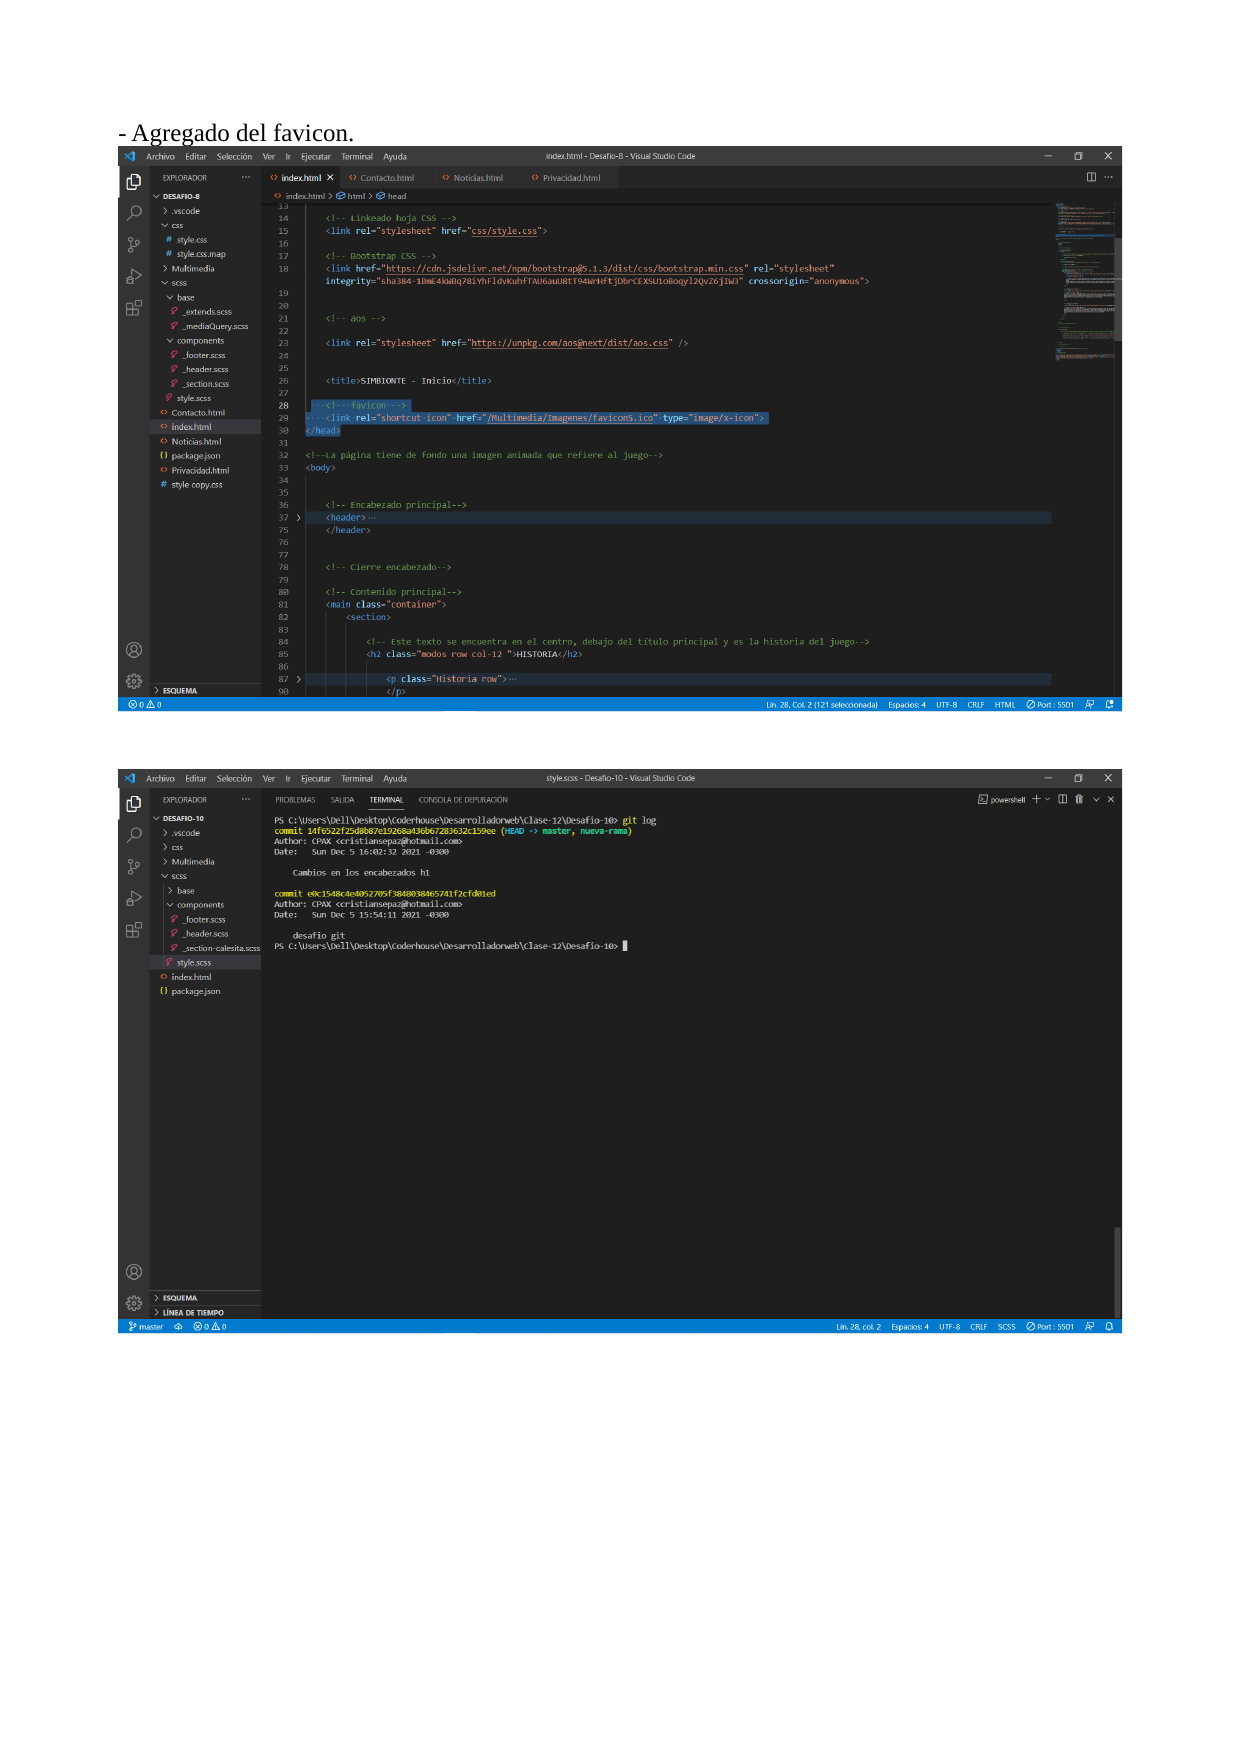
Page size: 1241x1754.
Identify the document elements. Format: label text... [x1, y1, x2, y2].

picture [118, 146, 1123, 712]
picture [118, 769, 1123, 1334]
text - Agregado del favicon. [118, 118, 1122, 146]
